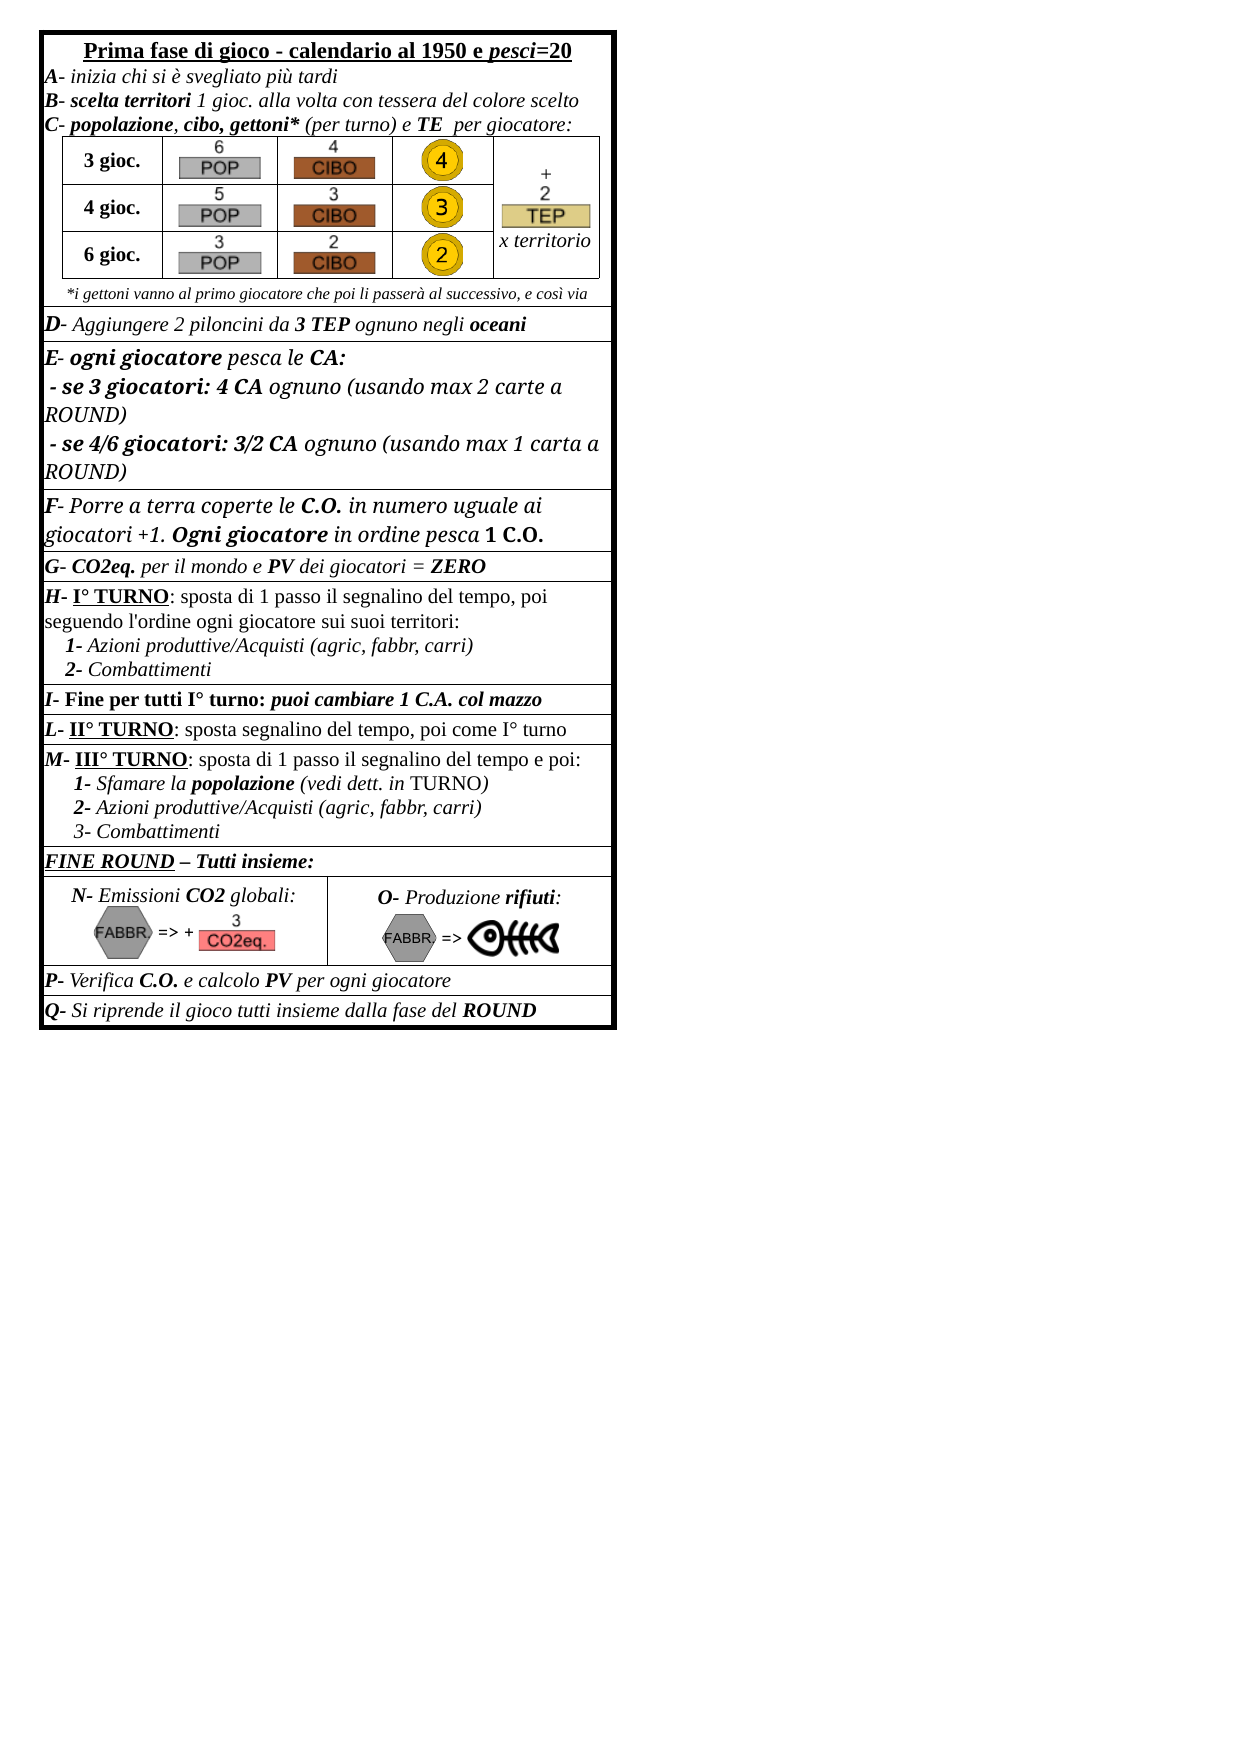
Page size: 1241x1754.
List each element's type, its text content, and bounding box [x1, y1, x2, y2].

picture [293, 140, 376, 179]
table_header [393, 137, 493, 183]
table_cell [278, 185, 392, 231]
table_header Prima fase di gioco - calendario al 1950 e pesci=20 A- inizia chi si è svegliato più tardi B- scelta territori 1 gioc. alla volta con tessera del colore scelto C- popolazione, cibo, gettoni* (per turno) e TE per giocatore: *i gettoni vanno al primo giocatore che poi li passerà al successivo, e così via [44, 35, 611, 306]
table_cell G- CO2eq. per il mondo e PV dei giocatori = ZERO [44, 552, 611, 581]
table_header 3 gioc. [63, 137, 162, 183]
picture [179, 140, 261, 179]
table_cell P- Verifica C.O. e calcolo PV per ogni giocatore [44, 966, 611, 995]
table_cell [163, 185, 277, 231]
table_cell 6 gioc. [63, 232, 162, 278]
table_cell H- I° TURNO: sposta di 1 passo il segnalino del tempo, poi seguendo l'ordine ogni giocatore sui suoi territori: 1- Azioni produttive/Acquisti (agric, fabbr, carri) 2- Combattimenti [44, 582, 611, 684]
table_header [278, 137, 392, 183]
table_cell 4 gioc. [63, 185, 162, 231]
table_cell F- Porre a terra coperte le C.O. in numero uguale ai giocatori +1. Ogni giocatore in ordine pesca 1 C.O. [44, 490, 611, 551]
table_cell E- ogni giocatore pesca le CA: - se 3 giocatori: 4 CA ognuno (usando max 2 carte a ROUND) - se 4/6 giocatori: 3/2 CA ognuno (usando max 1 carta a ROUND) [44, 342, 611, 489]
picture [382, 914, 437, 962]
picture [198, 914, 275, 951]
table_cell [278, 232, 392, 278]
table_header + x territorio [494, 137, 599, 278]
table_cell N- Emissioni CO2 globali: => + [44, 877, 327, 965]
picture [178, 187, 262, 227]
picture [293, 187, 376, 227]
table_cell [393, 185, 493, 231]
picture [467, 920, 560, 957]
table_header [163, 137, 277, 183]
table_cell D- Aggiungere 2 piloncini da 3 TEP ognuno negli oceani [44, 307, 611, 341]
picture [421, 139, 463, 181]
table_cell [393, 232, 493, 278]
table_cell Q- Si riprende il gioco tutti insieme dalla fase del ROUND [44, 996, 611, 1025]
table_cell FINE ROUND – Tutti insieme: [44, 847, 611, 876]
table_cell M- III° TURNO: sposta di 1 passo il segnalino del tempo e poi: 1- Sfamare la popolazione (vedi dett. in TURNO) 2- Azioni produttive/Acquisti (agric, fabbr, carri) 3- Combattimenti [44, 745, 611, 846]
table_cell L- II° TURNO: sposta segnalino del tempo, poi come I° turno [44, 715, 611, 744]
picture [421, 186, 463, 228]
picture [93, 906, 153, 959]
picture [501, 186, 591, 228]
table_cell I- Fine per tutti I° turno: puoi cambiare 1 C.A. col mazzo [44, 685, 611, 714]
picture [293, 235, 376, 274]
table_cell [163, 232, 277, 278]
table_cell O- Produzione rifiuti: => [328, 877, 611, 965]
picture [421, 233, 463, 276]
picture [178, 235, 262, 274]
